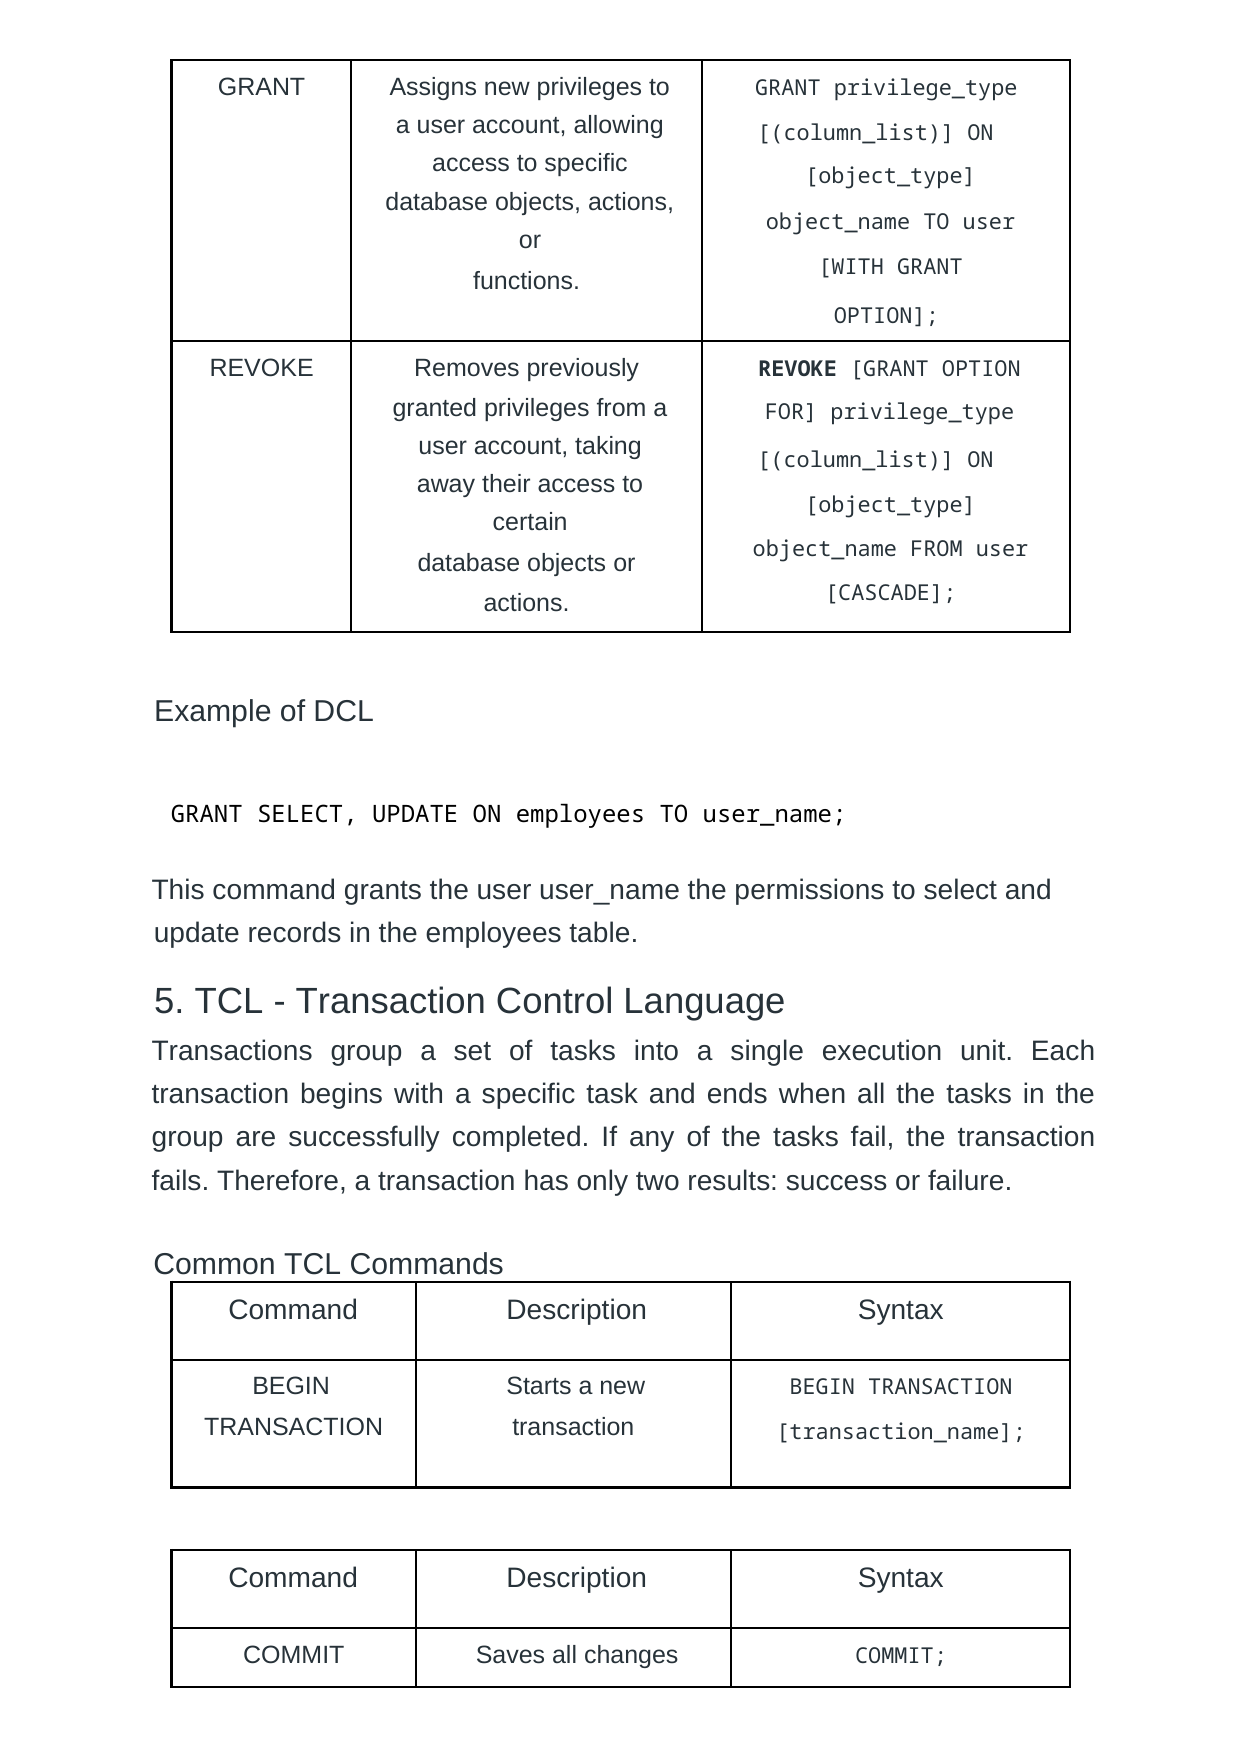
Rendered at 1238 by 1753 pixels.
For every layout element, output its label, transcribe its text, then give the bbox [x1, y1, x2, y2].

table_cell Removes previously granted privileges from a user account, taking away their access to certain database objects or actions. [352, 342, 701, 631]
table_header Description [417, 1283, 730, 1359]
table_cell Saves all changes [417, 1629, 730, 1686]
table_header Syntax [732, 1551, 1069, 1627]
table_cell Starts a new transaction [417, 1361, 730, 1486]
table_cell BEGIN TRANSACTION [173, 1361, 415, 1486]
table_header Syntax [732, 1283, 1069, 1359]
table_cell GRANT [173, 61, 350, 340]
text Transactions group a set of tasks into a single execution unit. Each transaction begins with a specific task and ends when all the tasks in the group are successfully completed. If any of the tasks fail, the transaction fails. Therefore, a transaction has only two results: success or failure. [151, 1034, 1096, 1196]
text This command grants the user user_name the permissions to select and update records in the employees table. [151, 873, 1089, 948]
table_cell COMMIT [173, 1629, 415, 1686]
text 5. TCL - Transaction Control Language [154, 980, 1116, 1022]
text Example of DCL [154, 693, 1116, 728]
table_cell REVOKE [173, 342, 350, 631]
table_header Command [173, 1283, 415, 1359]
table_cell GRANT privilege_type [(column_list)] ON [object_type] object_name TO user [WITH GRANT OPTION]; [703, 61, 1069, 340]
table_cell COMMIT; [732, 1629, 1069, 1686]
table_header Description [417, 1551, 730, 1627]
text GRANT SELECT, UPDATE ON employees TO user_name; [171, 796, 1116, 829]
text Common TCL Commands [153, 1246, 1116, 1281]
table_cell Assigns new privileges to a user account, allowing access to specific database objects, actions, or functions. [352, 61, 701, 340]
table_cell REVOKE [GRANT OPTION FOR] privilege_type [(column_list)] ON [object_type] object_name FROM user [CASCADE]; [703, 342, 1069, 631]
table_header Command [173, 1551, 415, 1627]
table_cell BEGIN TRANSACTION [transaction_name]; [732, 1361, 1069, 1486]
